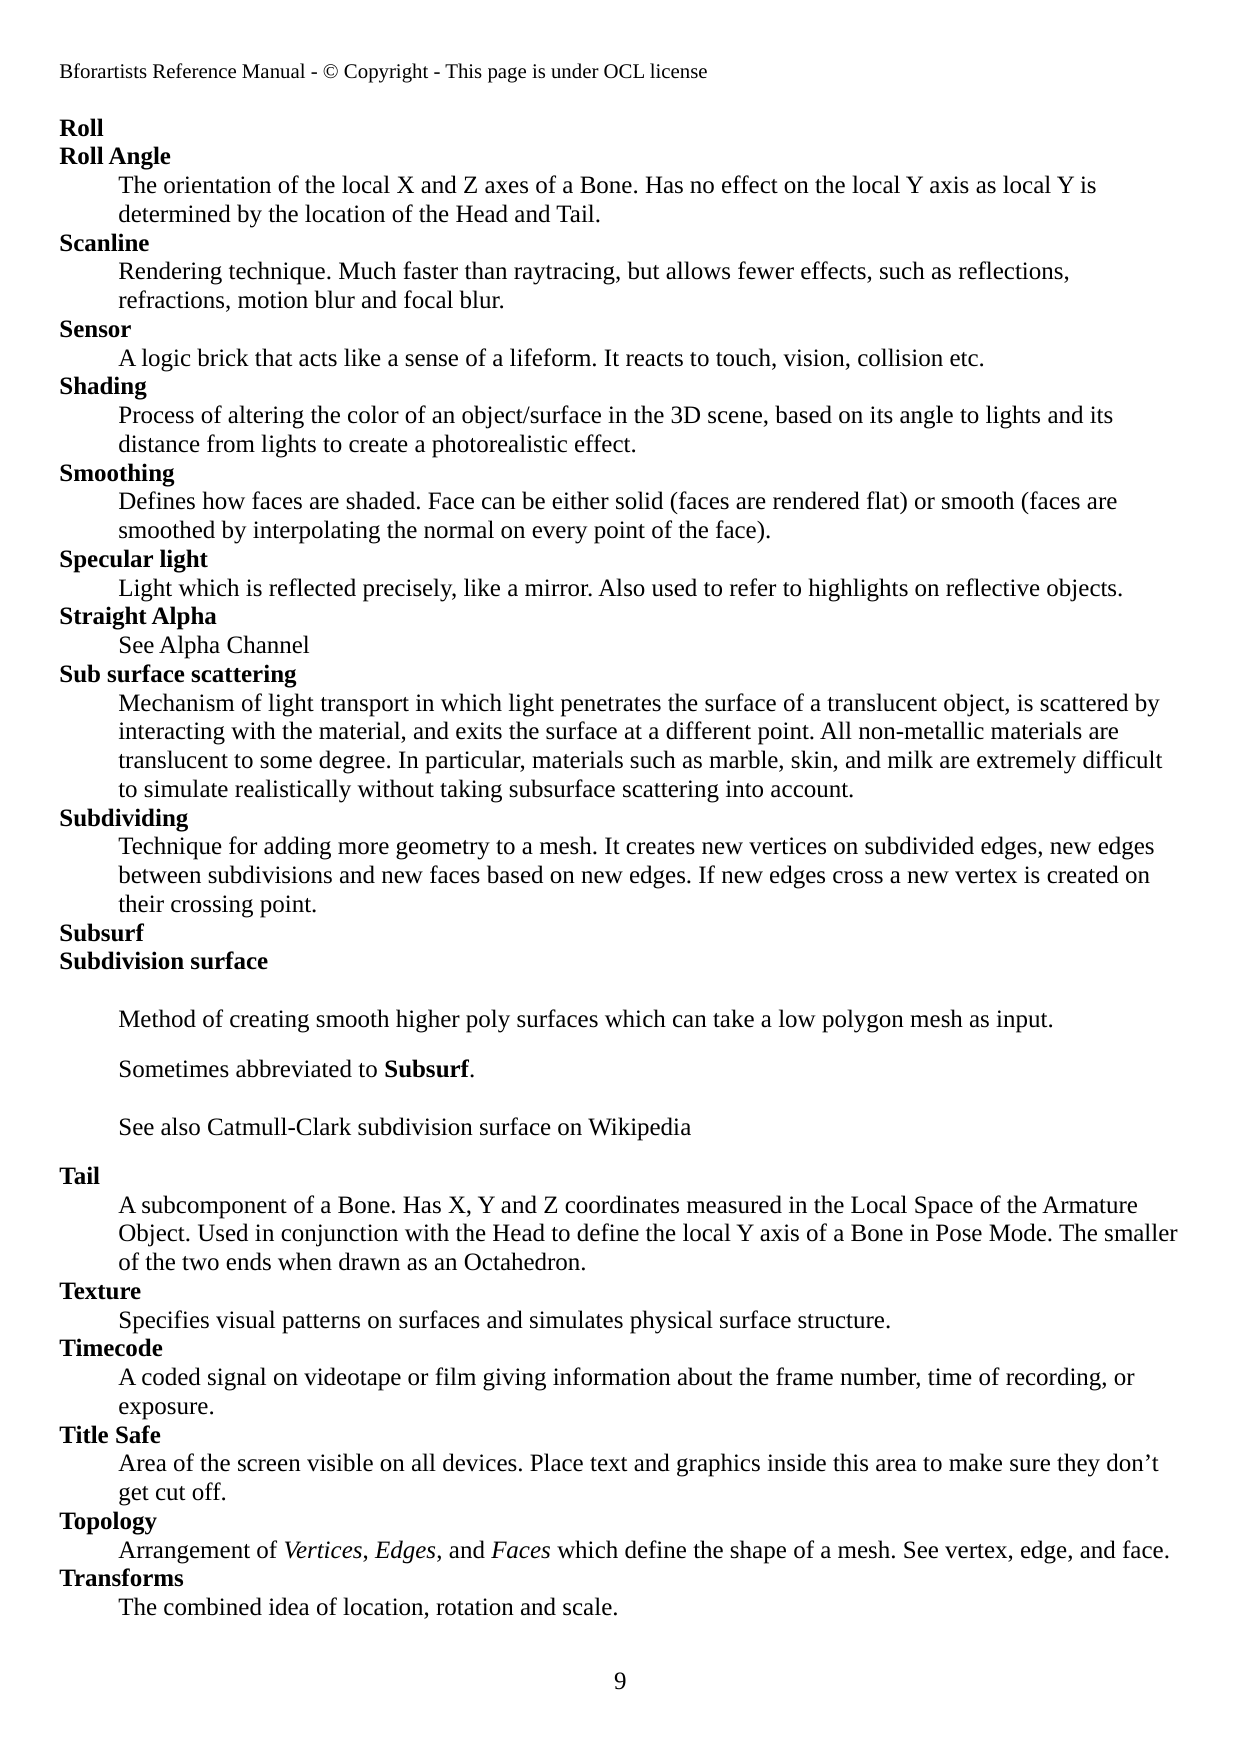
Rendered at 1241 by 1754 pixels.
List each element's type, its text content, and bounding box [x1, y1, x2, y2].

subtitle Sensor [59, 314, 1181, 343]
subtitle Roll Roll Angle [59, 113, 1181, 170]
list See Alpha Channel [118, 630, 1181, 659]
subtitle Subdividing [59, 803, 1181, 831]
subtitle Timecode [59, 1333, 1181, 1362]
text See also Catmull-Clark subdivision surface on Wikipedia [118, 1112, 1181, 1141]
subtitle Subsurf Subdivision surface [59, 918, 1181, 975]
subtitle Straight Alpha [59, 601, 1181, 630]
list Process of altering the color of an object/surface in the 3D scene, based on its angle to lights and its distance from lights to create a photorealistic effect. [118, 400, 1181, 458]
subtitle Title Safe [59, 1420, 1181, 1448]
subtitle Topology [59, 1506, 1181, 1535]
subtitle Sub surface scattering [59, 659, 1181, 688]
subtitle Smoothing [59, 458, 1181, 486]
list Sometimes abbreviated to Subsurf. [118, 1054, 1181, 1082]
subtitle Texture [59, 1276, 1181, 1305]
text Method of creating smooth higher poly surfaces which can take a low polygon mesh as input. [118, 1004, 1181, 1033]
list Specifies visual patterns on surfaces and simulates physical surface structure. [118, 1305, 1181, 1333]
list A subcomponent of a Bone. Has X, Y and Z coordinates measured in the Local Space of the Armature Object. Used in conjunction with the Head to define the local Y axis of a Bone in Pose Mode. The smaller of the two ends when drawn as an Octahedron. [118, 1190, 1181, 1276]
list Mechanism of light transport in which light penetrates the surface of a translucent object, is scattered by interacting with the material, and exits the surface at a different point. All non-metallic materials are translucent to some degree. In particular, materials such as marble, skin, and milk are extremely difficult to simulate realistically without taking subsurface scattering into account. [118, 688, 1181, 803]
subtitle Shading [59, 371, 1181, 400]
list Rendering technique. Much faster than raytracing, but allows fewer effects, such as reflections, refractions, motion blur and focal blur. [118, 256, 1181, 314]
list A coded signal on videotape or film giving information about the frame number, time of recording, or exposure. [118, 1362, 1181, 1420]
list Area of the screen visible on all devices. Place text and graphics inside this area to make sure they don’t get cut off. [118, 1448, 1181, 1506]
subtitle Tail [59, 1161, 1181, 1190]
list Technique for adding more geometry to a mesh. It creates new vertices on subdivided edges, new edges between subdivisions and new faces based on new edges. If new edges cross a new vertex is created on their crossing point. [118, 831, 1181, 918]
subtitle Scanline [59, 228, 1181, 256]
list Arrangement of Vertices, Edges, and Faces which define the shape of a mesh. See vertex, edge, and face. [118, 1535, 1181, 1563]
subtitle Specular light [59, 544, 1181, 573]
subtitle Transforms [59, 1563, 1181, 1592]
list Defines how faces are shaded. Face can be either solid (faces are rendered flat) or smooth (faces are smoothed by interpolating the normal on every point of the face). [118, 486, 1181, 544]
list The orientation of the local X and Z axes of a Bone. Has no effect on the local Y axis as local Y is determined by the location of the Head and Tail. [118, 170, 1181, 228]
list Light which is reflected precisely, like a mirror. Also used to refer to highlights on reflective objects. [118, 573, 1181, 601]
list The combined idea of location, rotation and scale. [118, 1592, 1181, 1621]
list A logic brick that acts like a sense of a lifeform. It reacts to touch, vision, collision etc. [118, 343, 1181, 371]
